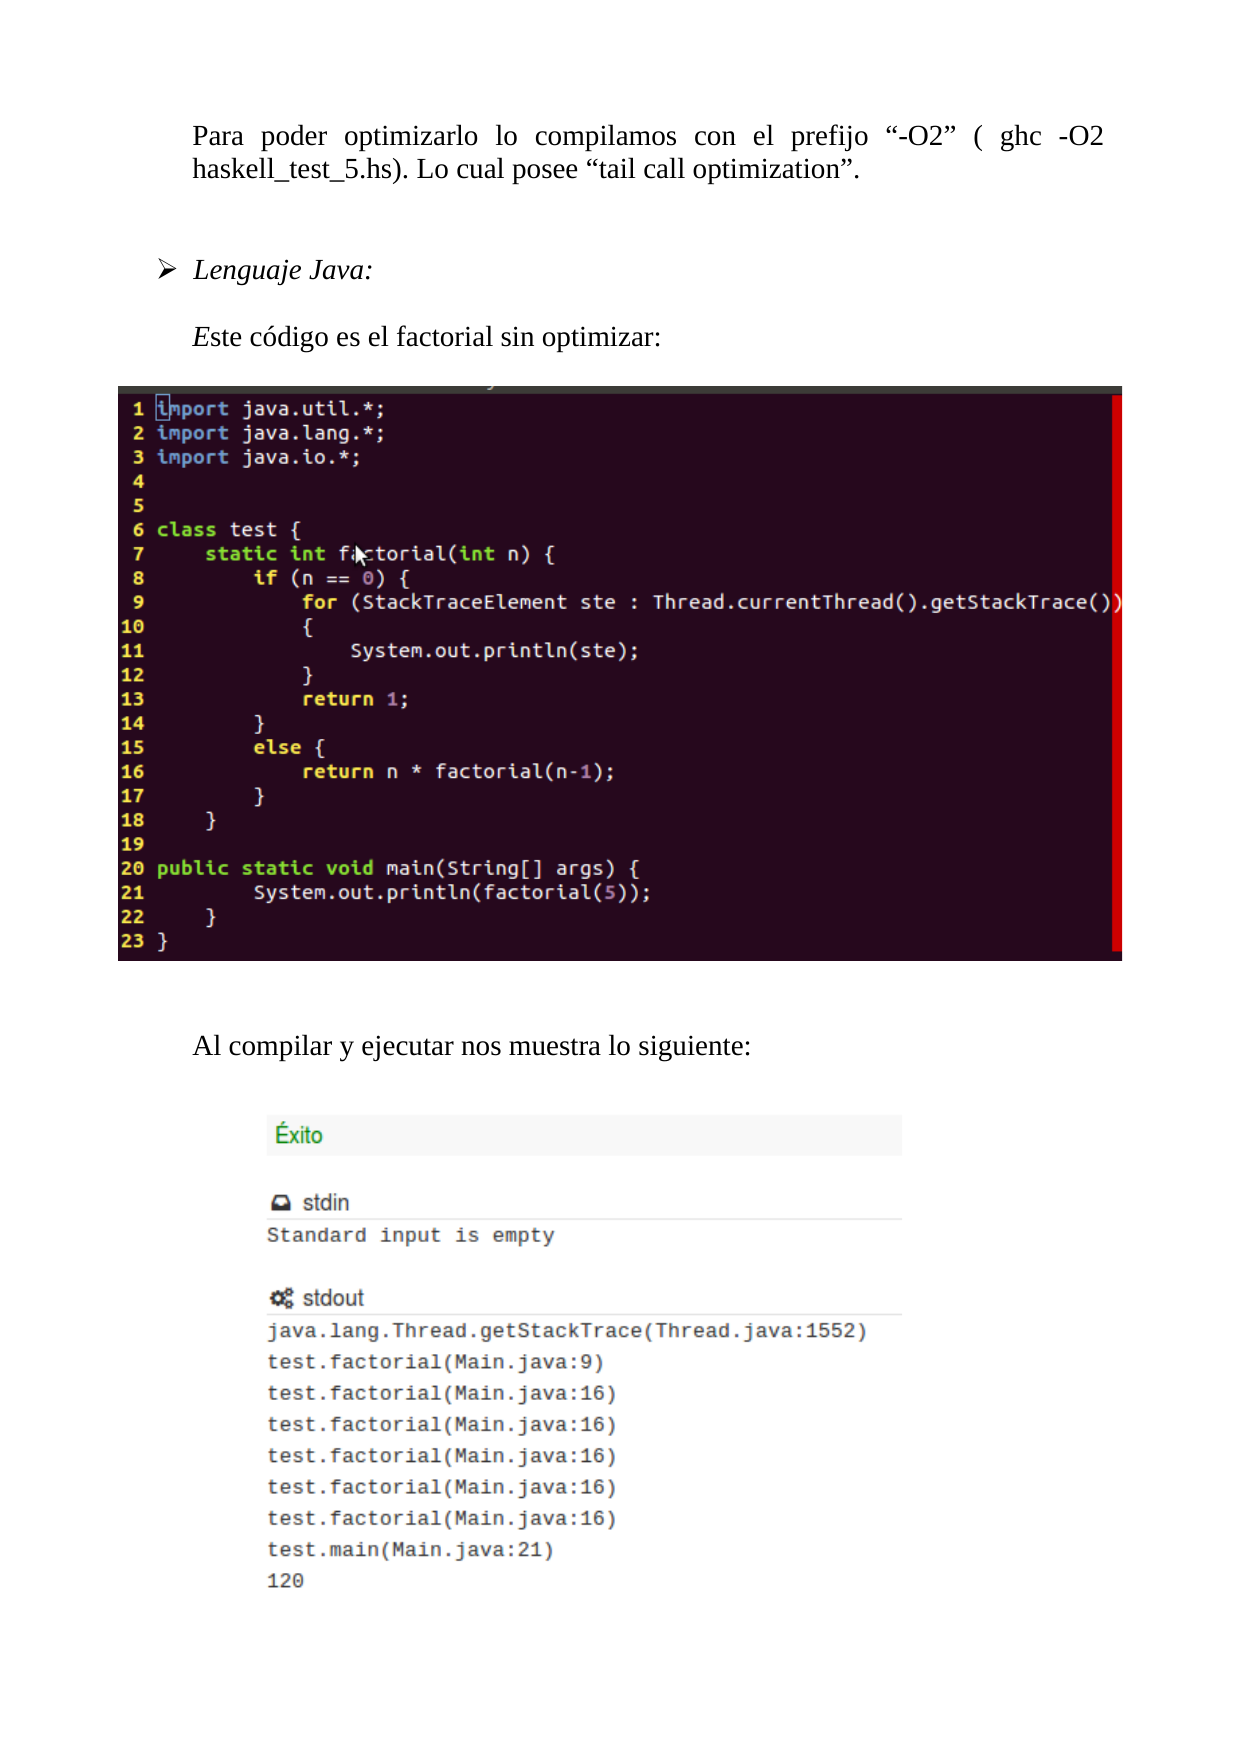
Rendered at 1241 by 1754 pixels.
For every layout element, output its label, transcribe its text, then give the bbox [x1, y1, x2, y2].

text Este código es el factorial sin optimizar: [118, 319, 1122, 353]
picture [228, 1095, 903, 1608]
text Al compilar y ejecutar nos muestra lo siguiente: [118, 1028, 1122, 1062]
list Lenguaje Java: [156, 252, 1122, 286]
picture [118, 386, 1123, 961]
text Para poder optimizarlo lo compilamos con el prefijo “-O2” ( ghc -O2 haskell_test_5.hs). Lo cual posee “tail call optimization”. [118, 118, 1122, 185]
